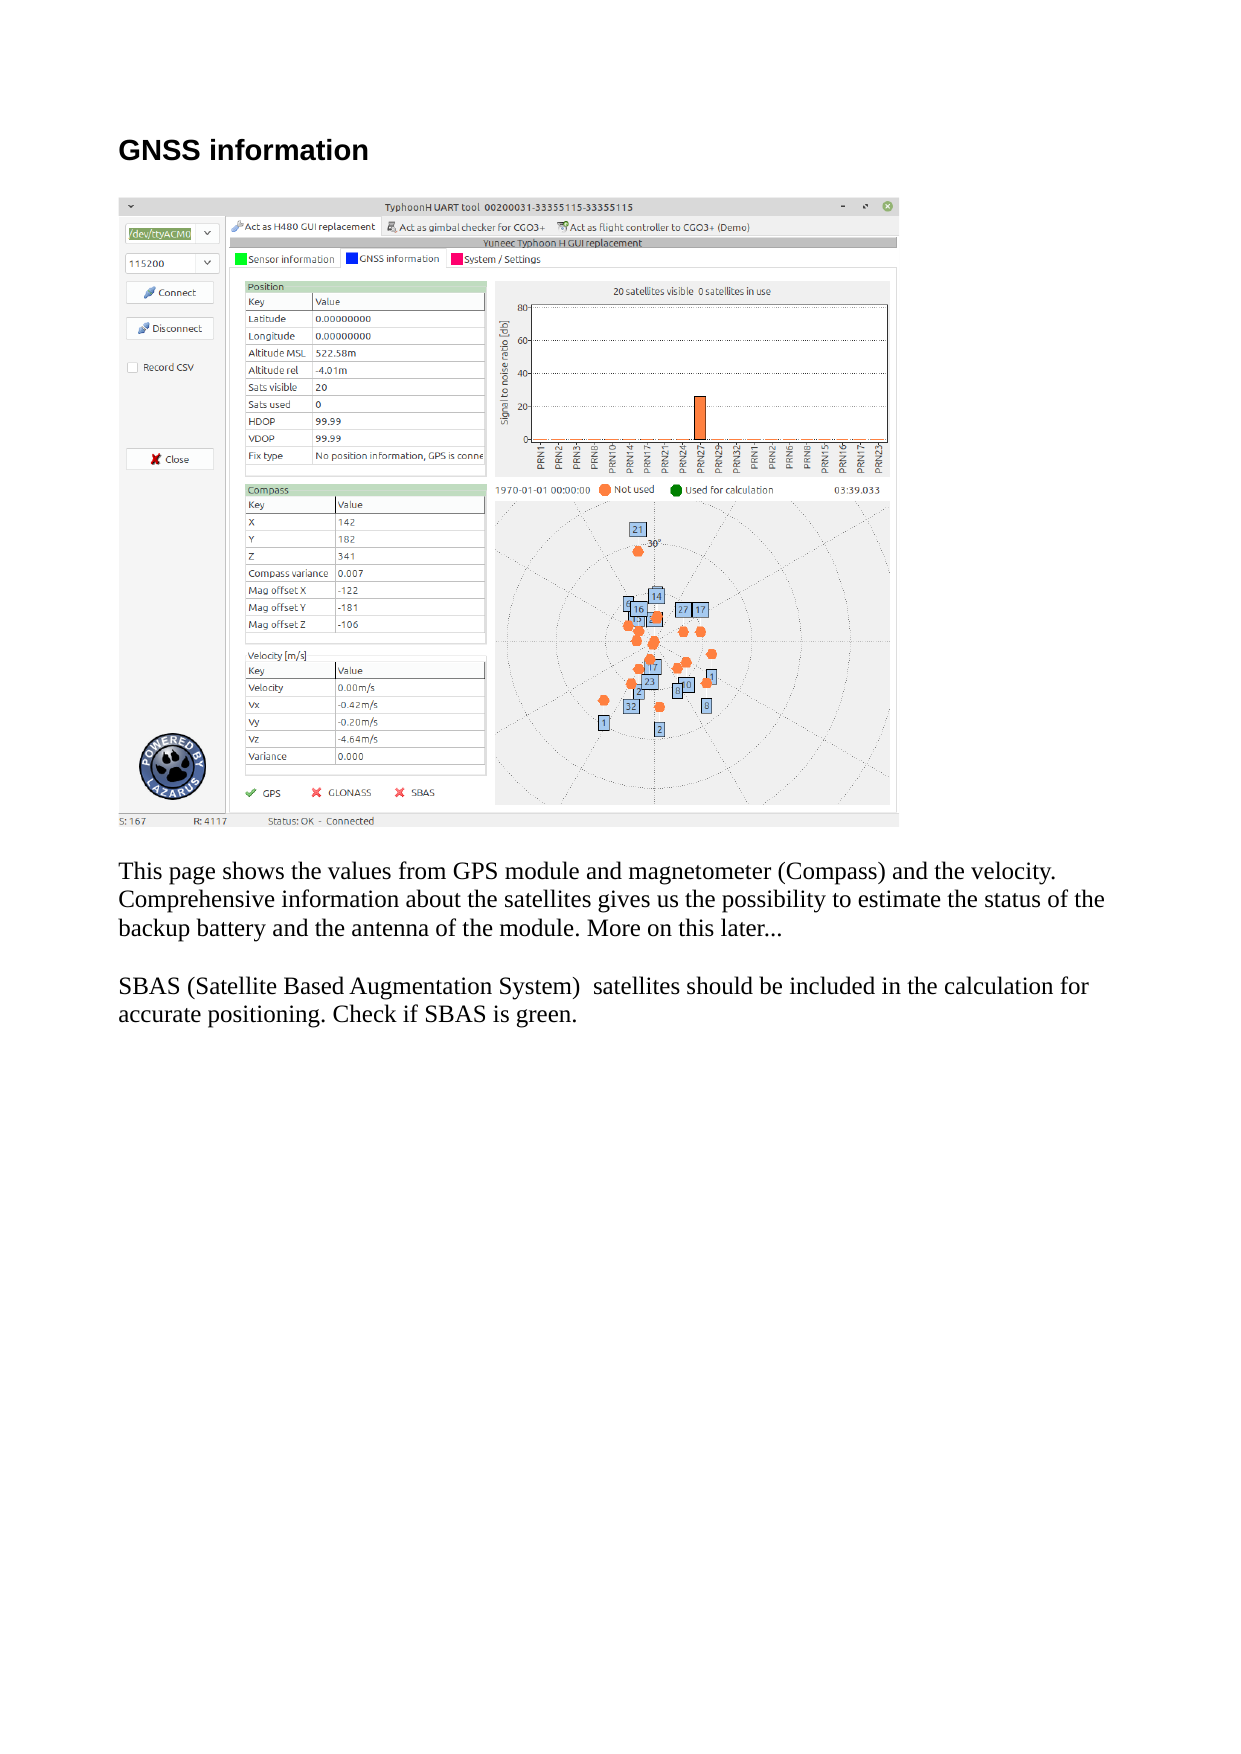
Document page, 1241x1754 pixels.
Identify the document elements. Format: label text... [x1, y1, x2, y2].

subtitle GNSS information [118, 133, 1122, 166]
text This page shows the values from GPS module and magnetometer (Compass) and the velocity. [118, 856, 1122, 884]
text Comprehensive information about the satellites gives us the possibility to estimate the status of the backup battery and the antenna of the module. More on this later... [118, 884, 1122, 942]
picture [118, 197, 900, 827]
text SBAS (Satellite Based Augmentation System) satellites should be included in the calculation for accurate positioning. Check if SBAS is green. [118, 971, 1122, 1028]
